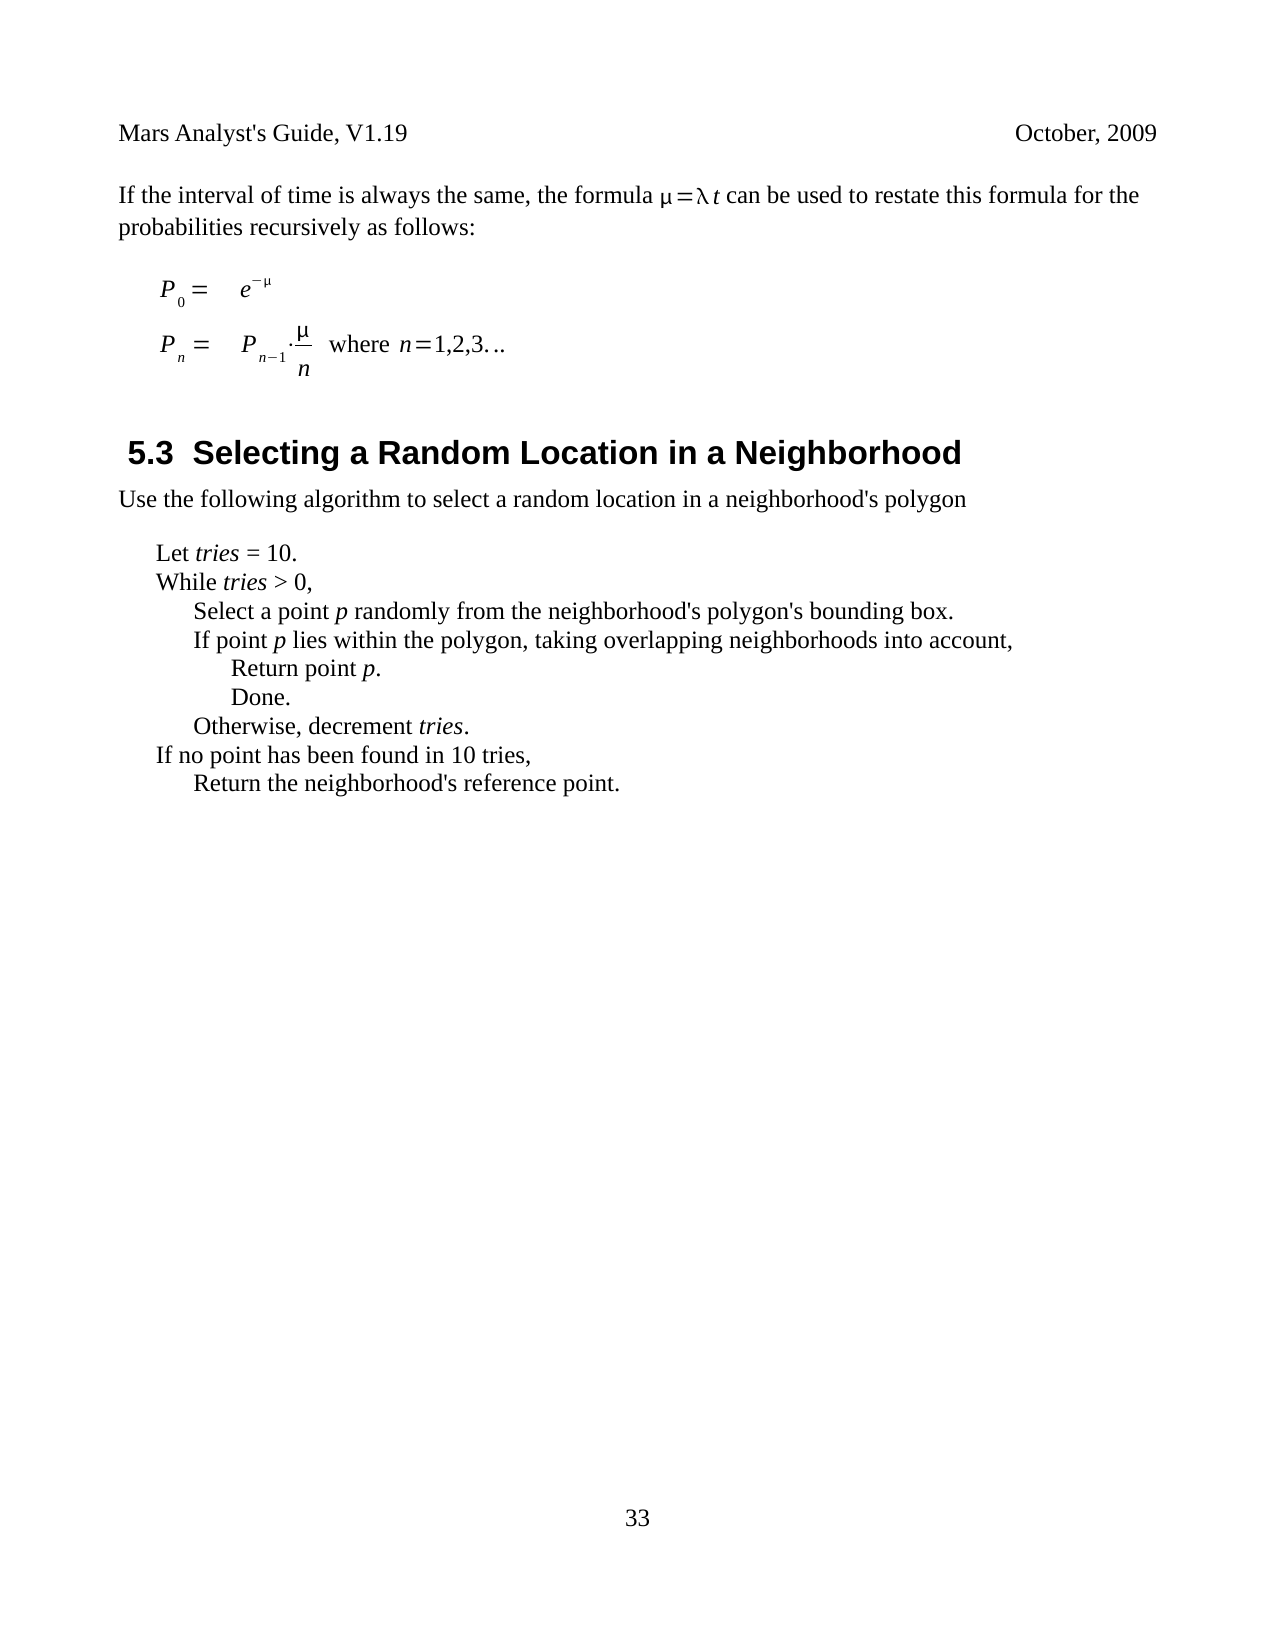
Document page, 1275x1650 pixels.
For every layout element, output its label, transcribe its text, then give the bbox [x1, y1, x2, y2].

text Otherwise, decrement tries. [118, 711, 1157, 740]
text While tries > 0, [118, 567, 1157, 596]
text If the interval of time is always the same, the formula can be used to restate this formula for the probabilities recursively as follows: [118, 176, 1157, 241]
text Select a point p randomly from the neighborhood's polygon's bounding box. [118, 596, 1157, 625]
text Done. [118, 682, 1157, 711]
text Return point p. [118, 653, 1157, 682]
text Let tries = 10. [118, 538, 1157, 567]
text If point p lies within the polygon, taking overlapping neighborhoods into account, [118, 625, 1157, 653]
text Return the neighborhood's reference point. [118, 768, 1157, 797]
text Use the following algorithm to select a random location in a neighborhood's polygon [118, 484, 1157, 513]
subtitle Selecting a Random Location in a Neighborhood [118, 433, 1157, 472]
text If no point has been found in 10 tries, [118, 740, 1157, 768]
